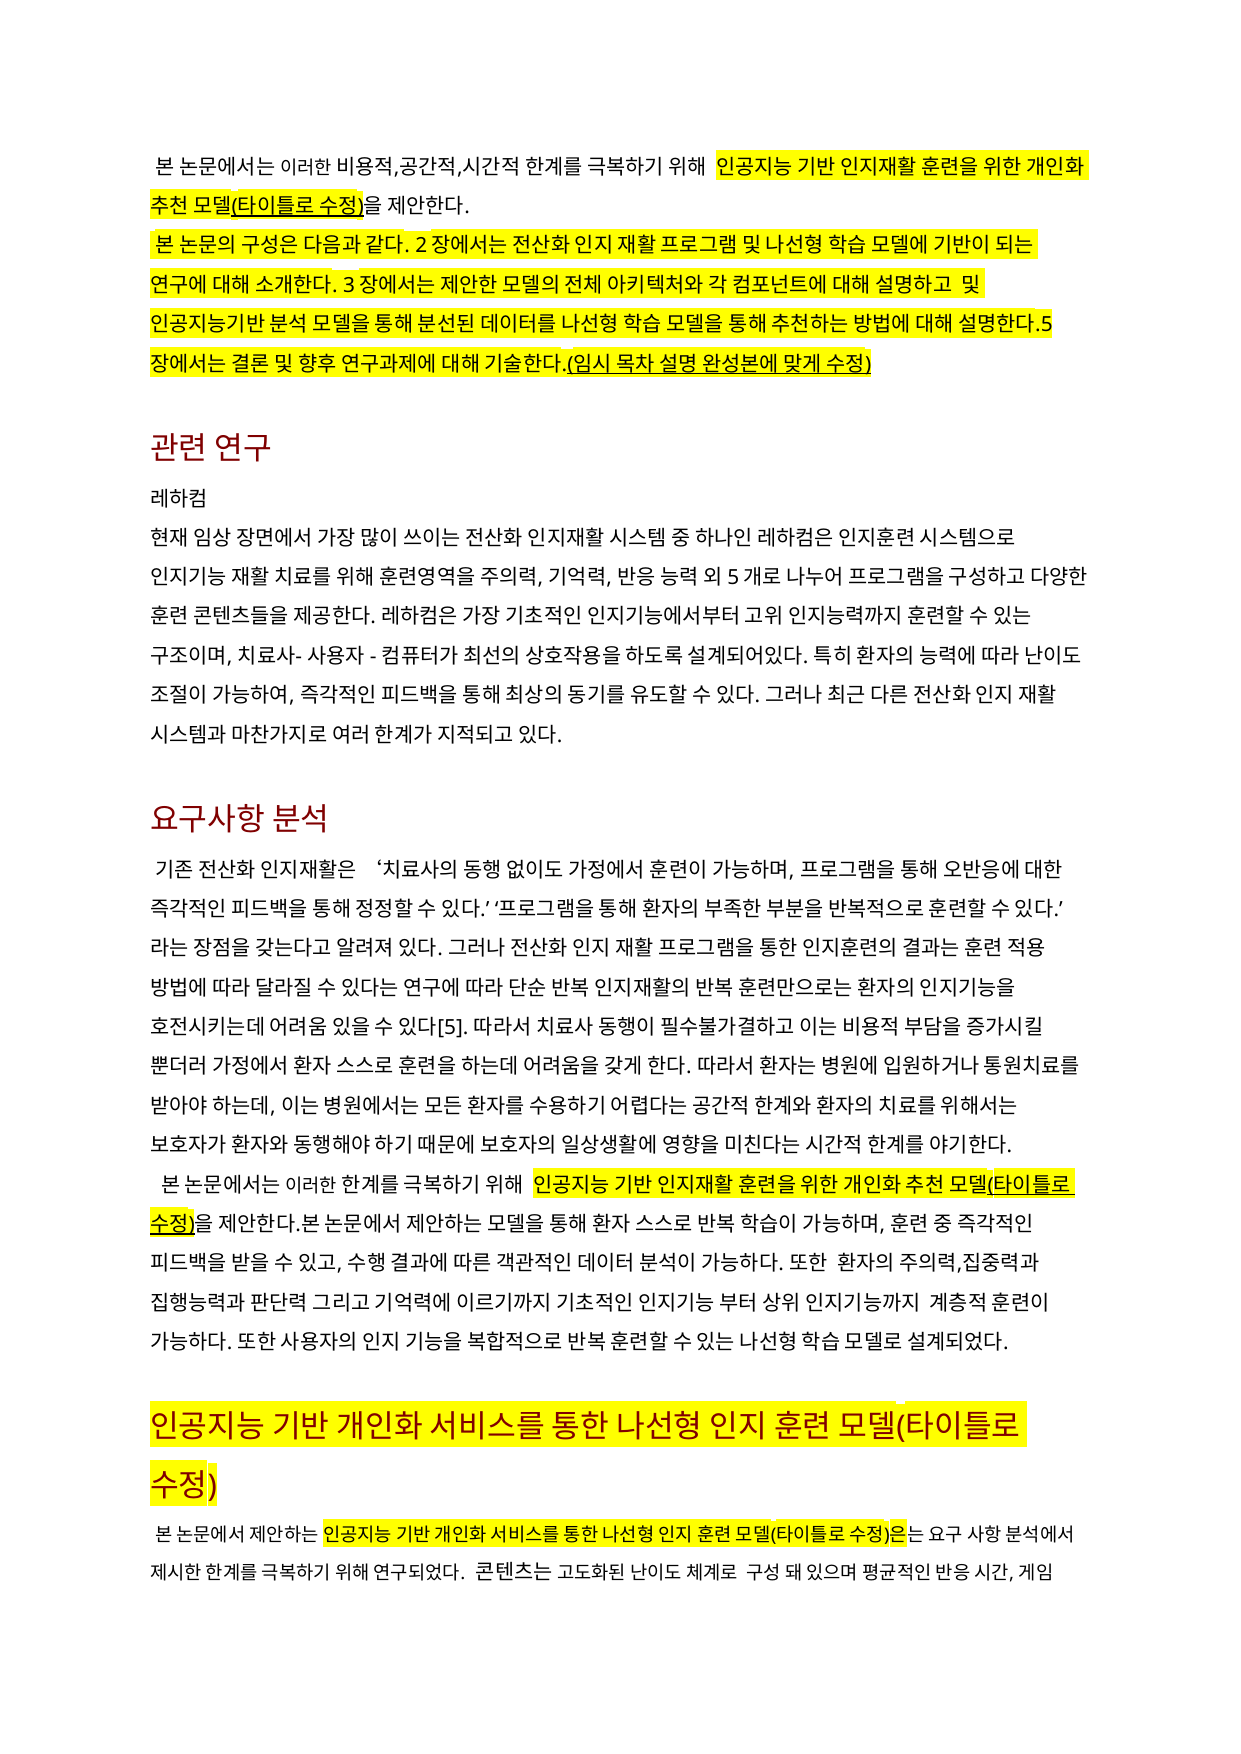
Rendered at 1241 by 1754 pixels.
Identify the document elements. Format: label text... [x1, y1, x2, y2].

text 본 논문의 구성은 다음과 같다. 2장에서는 전산화 인지 재활 프로그램 및 나선형 학습 모델에 기반이 되는 연구에 대해 소개한다. 3장에서는 제안한 모델의 전체 아키텍처와 각 컴포넌트에 대해 설명하고 및 인공지능기반 분석 모델을 통해 분선된 데이터를 나선형 학습 모델을 통해 추천하는 방법에 대해 설명한다.5장에서는 결론 및 향후 연구과제에 대해 기술한다.(임시 목차 설명 완성본에 맞게 수정) [150, 229, 1090, 377]
text 요구사항 분석 [150, 794, 1090, 839]
text 본 논문에서 제안하는 인공지능 기반 개인화 서비스를 통한 나선형 인지 훈련 모델(타이틀로 수정)은는 요구 사항 분석에서 제시한 한계를 극복하기 위해 연구되었다. 콘텐츠는 고도화된 난이도 체계로 구성 돼 있으며 평균적인 반응 시간, 게임 [150, 1519, 1090, 1586]
text 기존 전산화 인지재활은 ‘치료사의 동행 없이도 가정에서 훈련이 가능하며, 프로그램을 통해 오반응에 대한 즉각적인 피드백을 통해 정정할 수 있다.’ ‘프로그램을 통해 환자의 부족한 부분을 반복적으로 훈련할 수 있다.’ 라는 장점을 갖는다고 알려져 있다. 그러나 전산화 인지 재활 프로그램을 통한 인지훈련의 결과는 훈련 적용 방법에 따라 달라질 수 있다는 연구에 따라 단순 반복 인지재활의 반복 훈련만으로는 환자의 인지기능을 호전시키는데 어려움 있을 수 있다[5]. 따라서 치료사 동행이 필수불가결하고 이는 비용적 부담을 증가시킬 뿐더러 가정에서 환자 스스로 훈련을 하는데 어려움을 갖게 한다. 따라서 환자는 병원에 입원하거나 통원치료를 받아야 하는데, 이는 병원에서는 모든 환자를 수용하기 어렵다는 공간적 한계와 환자의 치료를 위해서는 보호자가 환자와 동행해야 하기 때문에 보호자의 일상생활에 영향을 미친다는 시간적 한계를 야기한다. [150, 853, 1090, 1159]
text 본 논문에서는 이러한 비용적,공간적,시간적 한계를 극복하기 위해 인공지능 기반 인지재활 훈련을 위한 개인화 추천 모델(타이틀로 수정)을 제안한다. [150, 150, 1090, 220]
text 인공지능 기반 개인화 서비스를 통한 나선형 인지 훈련 모델(타이틀로 수정) [150, 1401, 1090, 1506]
text 현재 임상 장면에서 가장 많이 쓰이는 전산화 인지재활 시스템 중 하나인 레하컴은 인지훈련 시스템으로 인지기능 재활 치료를 위해 훈련영역을 주의력, 기억력, 반응 능력 외 5개로 나누어 프로그램을 구성하고 다양한 훈련 콘텐츠들을 제공한다. 레하컴은 가장 기초적인 인지기능에서부터 고위 인지능력까지 훈련할 수 있는 구조이며, 치료사- 사용자 - 컴퓨터가 최선의 상호작용을 하도록 설계되어있다. 특히 환자의 능력에 따라 난이도 조절이 가능하여, 즉각적인 피드백을 통해 최상의 동기를 유도할 수 있다. 그러나 최근 다른 전산화 인지 재활 시스템과 마찬가지로 여러 한계가 지적되고 있다. [150, 521, 1090, 748]
text 레하컴 [150, 482, 1090, 512]
text 본 논문에서는 이러한 한계를 극복하기 위해 인공지능 기반 인지재활 훈련을 위한 개인화 추천 모델(타이틀로 수정)을 제안한다.본 논문에서 제안하는 모델을 통해 환자 스스로 반복 학습이 가능하며, 훈련 중 즉각적인 피드백을 받을 수 있고, 수행 결과에 따른 객관적인 데이터 분석이 가능하다. 또한 환자의 주의력,집중력과 집행능력과 판단력 그리고 기억력에 이르기까지 기초적인 인지기능 부터 상위 인지기능까지 계층적 훈련이 가능하다. 또한 사용자의 인지 기능을 복합적으로 반복 훈련할 수 있는 나선형 학습 모델로 설계되었다. [150, 1168, 1090, 1356]
text 관련 연구 [150, 423, 1090, 468]
